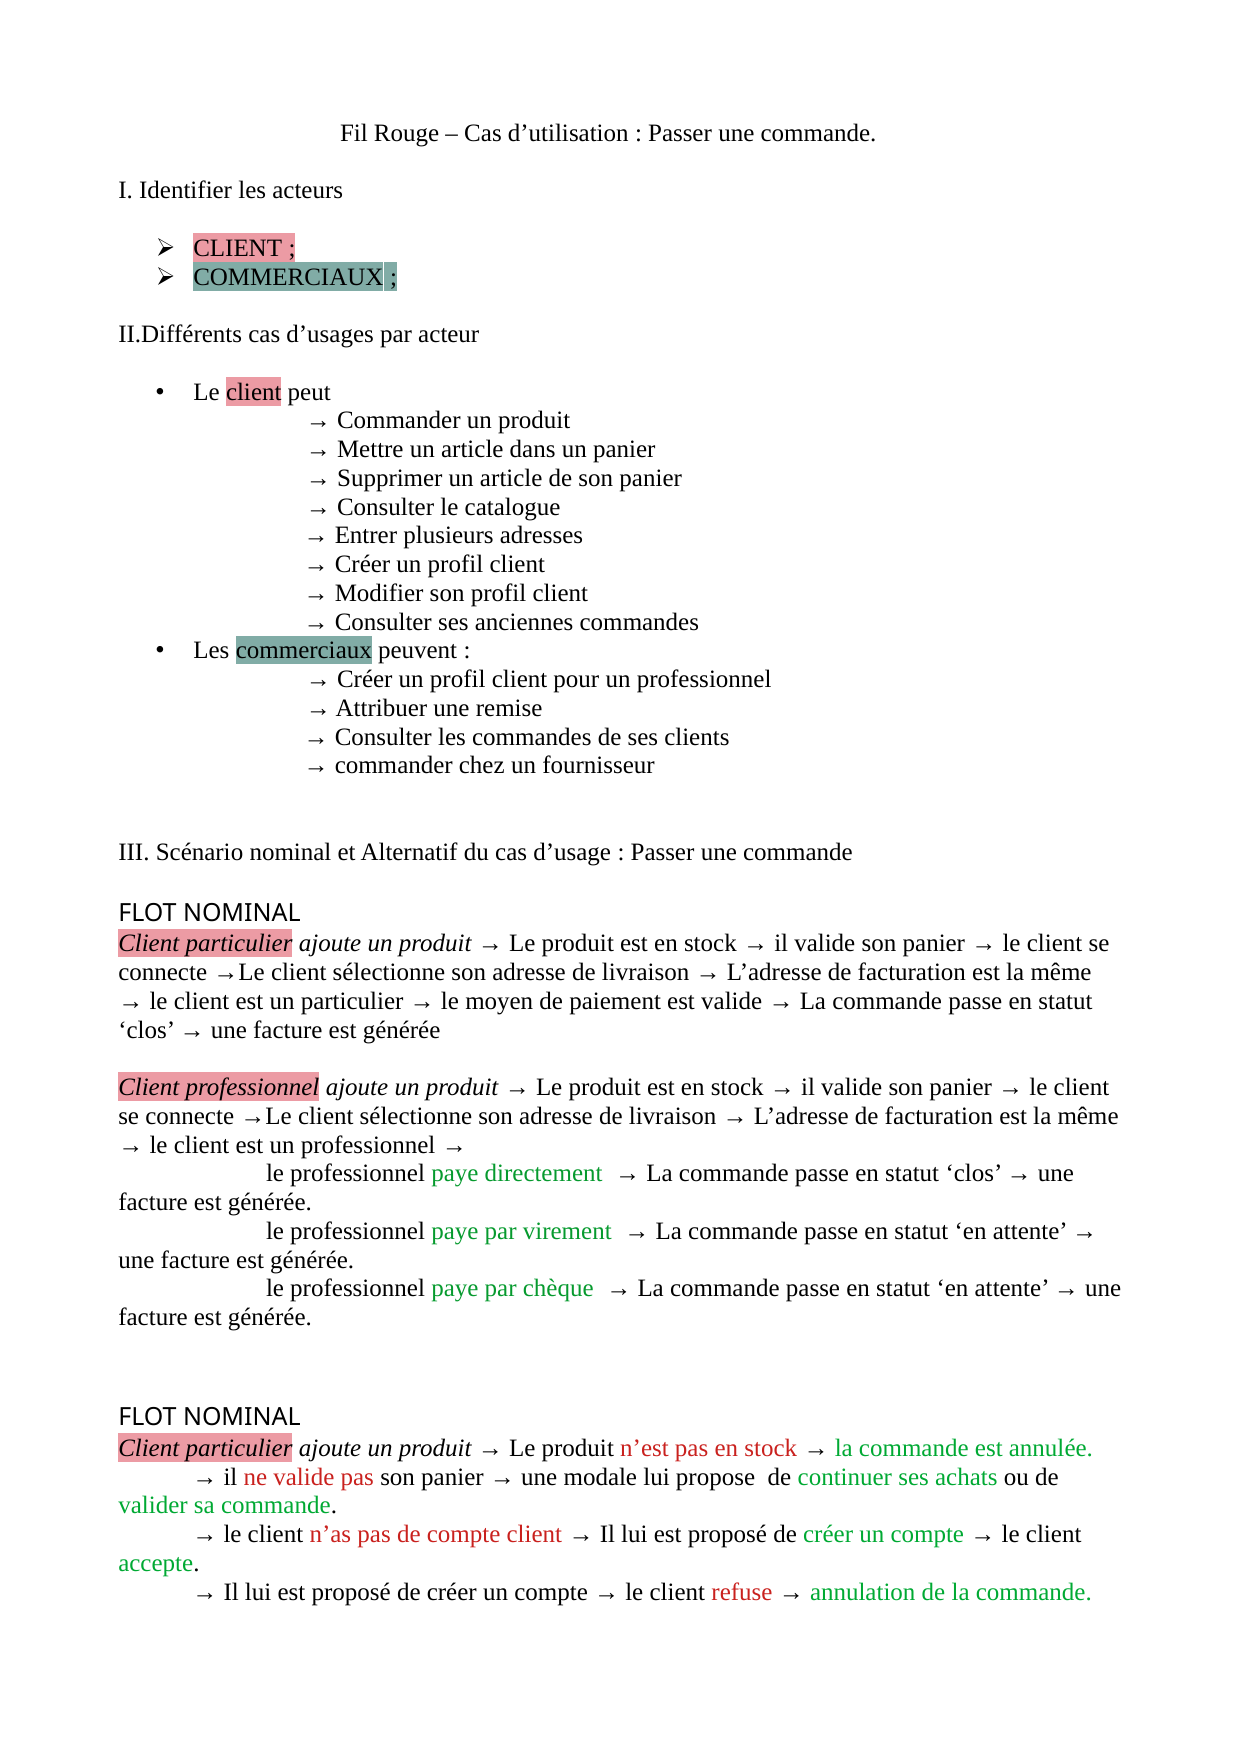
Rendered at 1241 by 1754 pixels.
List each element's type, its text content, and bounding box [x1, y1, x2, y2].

text Client particulier ajoute un produit → Le produit n’est pas en stock → la commande est annulée. [118, 1433, 1122, 1462]
text le professionnel paye directement → La commande passe en statut ‘clos’ → une facture est générée. [118, 1158, 1122, 1216]
text III. Scénario nominal et Alternatif du cas d’usage : Passer une commande [118, 837, 1122, 866]
text → le client n’as pas de compte client → Il lui est proposé de créer un compte → le client accepte. [118, 1519, 1122, 1577]
text → il ne valide pas son panier → une modale lui propose de continuer ses achats ou de valider sa commande. [118, 1462, 1122, 1519]
text FLOT NOMINAL [118, 1399, 1122, 1433]
list Le client peut [156, 377, 1122, 406]
list → Commander un produit [268, 406, 1122, 434]
text → Entrer plusieurs adresses [118, 521, 1122, 549]
text → Consulter les commandes de ses clients [118, 722, 1122, 751]
list → Consulter le catalogue [268, 492, 1122, 521]
list → Créer un profil client pour un professionnel [268, 664, 1122, 693]
list COMMERCIAUX ; [156, 262, 1122, 291]
text I. Identifier les acteurs [118, 176, 1122, 204]
text FLOT NOMINAL [118, 894, 1122, 928]
list → Attribuer une remise [268, 693, 1122, 722]
text → Consulter ses anciennes commandes [118, 607, 1122, 636]
text → commander chez un fournisseur [118, 751, 1122, 779]
text le professionnel paye par virement → La commande passe en statut ‘en attente’ → une facture est générée. [118, 1216, 1122, 1273]
text II.Différents cas d’usages par acteur [118, 319, 1122, 348]
text le professionnel paye par chèque → La commande passe en statut ‘en attente’ → une facture est générée. [118, 1273, 1122, 1331]
text → Modifier son profil client [118, 578, 1122, 607]
list Les commerciaux peuvent : [156, 636, 1122, 664]
list CLIENT ; [156, 233, 1122, 262]
list → Supprimer un article de son panier [268, 463, 1122, 492]
text → Il lui est proposé de créer un compte → le client refuse → annulation de la commande. [118, 1577, 1122, 1606]
text Fil Rouge – Cas d’utilisation : Passer une commande. [118, 118, 1122, 147]
list → Mettre un article dans un panier [268, 434, 1122, 463]
text Client particulier ajoute un produit → Le produit est en stock → il valide son panier → le client se connecte →Le client sélectionne son adresse de livraison → L’adresse de facturation est la même → le client est un particulier → le moyen de paiement est valide → La commande passe en statut ‘clos’ → une facture est générée [118, 928, 1122, 1043]
text → Créer un profil client [118, 549, 1122, 578]
text Client professionnel ajoute un produit → Le produit est en stock → il valide son panier → le client se connecte →Le client sélectionne son adresse de livraison → L’adresse de facturation est la même → le client est un professionnel → [118, 1072, 1122, 1158]
